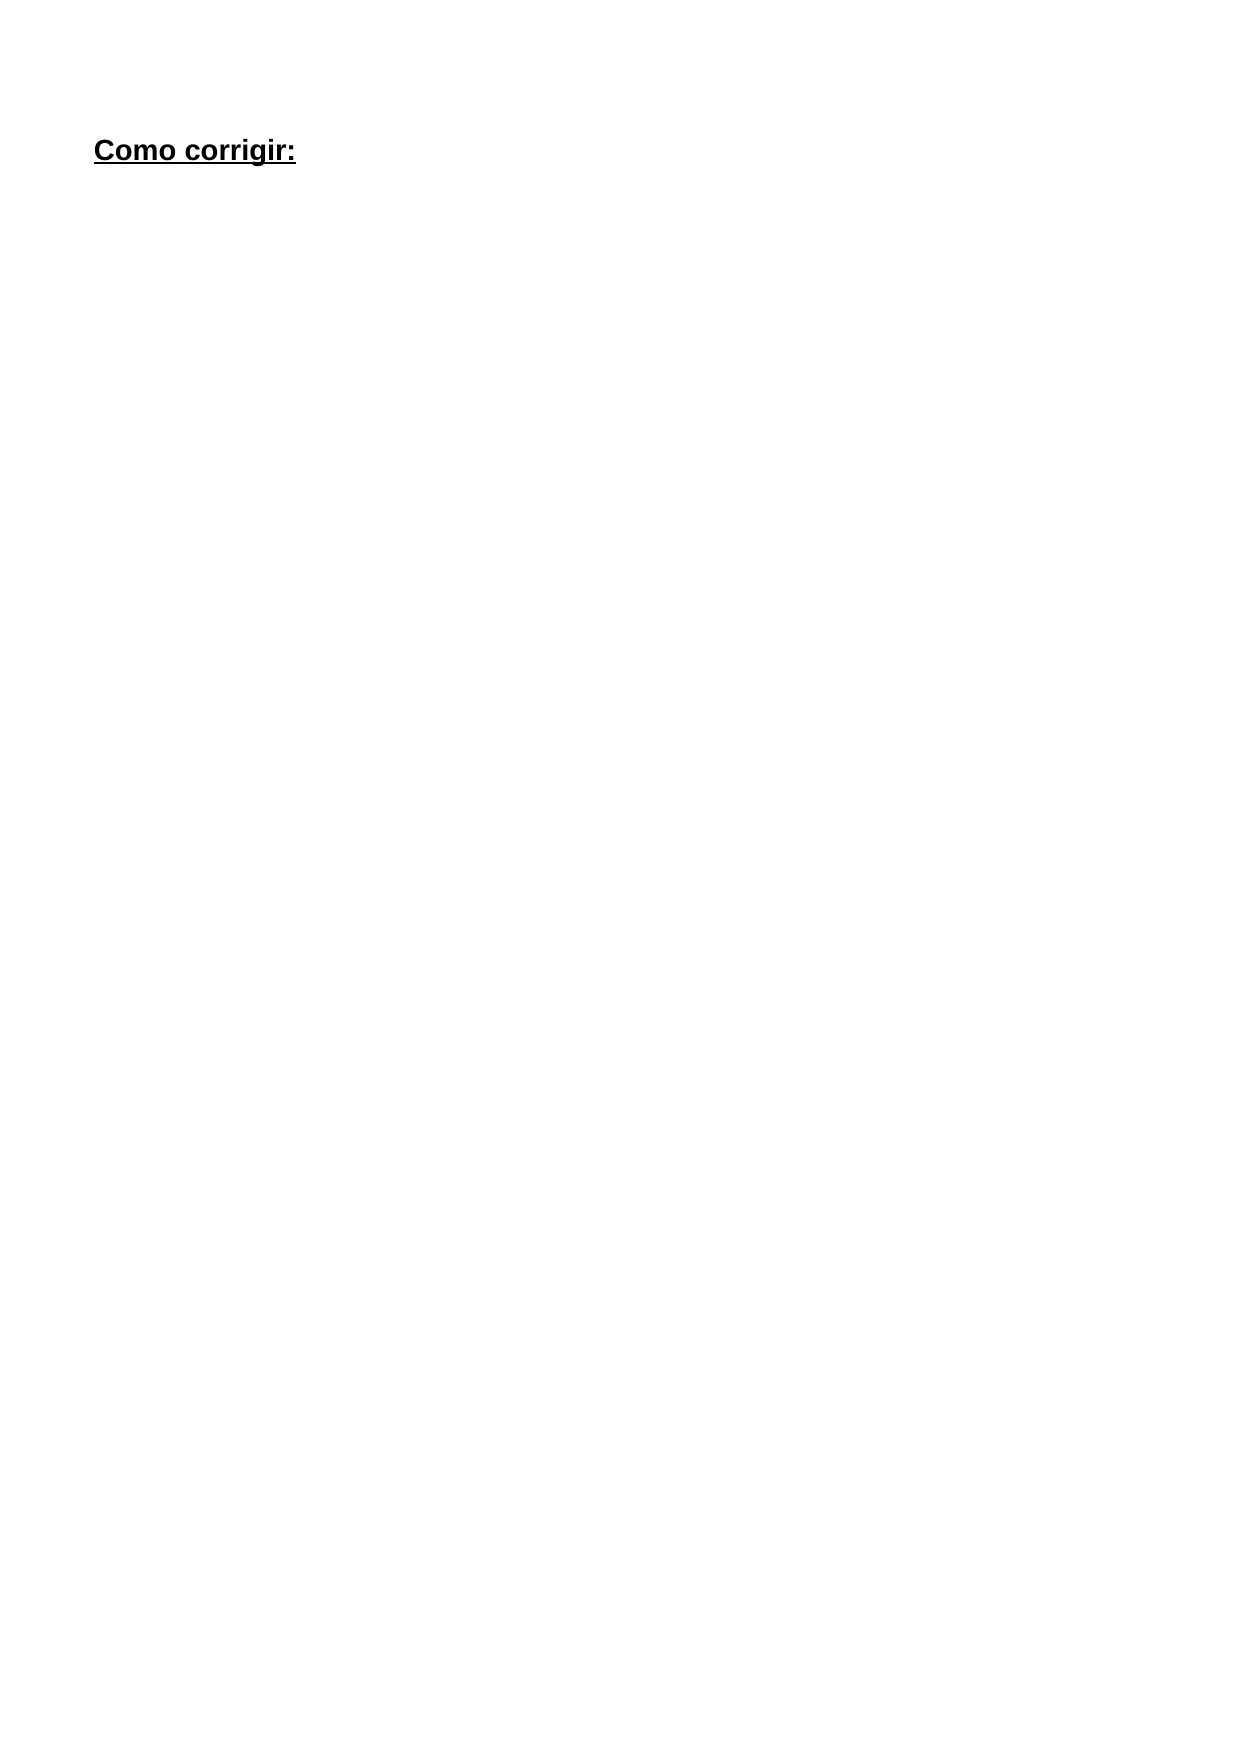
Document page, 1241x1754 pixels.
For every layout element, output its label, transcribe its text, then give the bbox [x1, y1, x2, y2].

text Como corrigir: [94, 133, 1219, 167]
